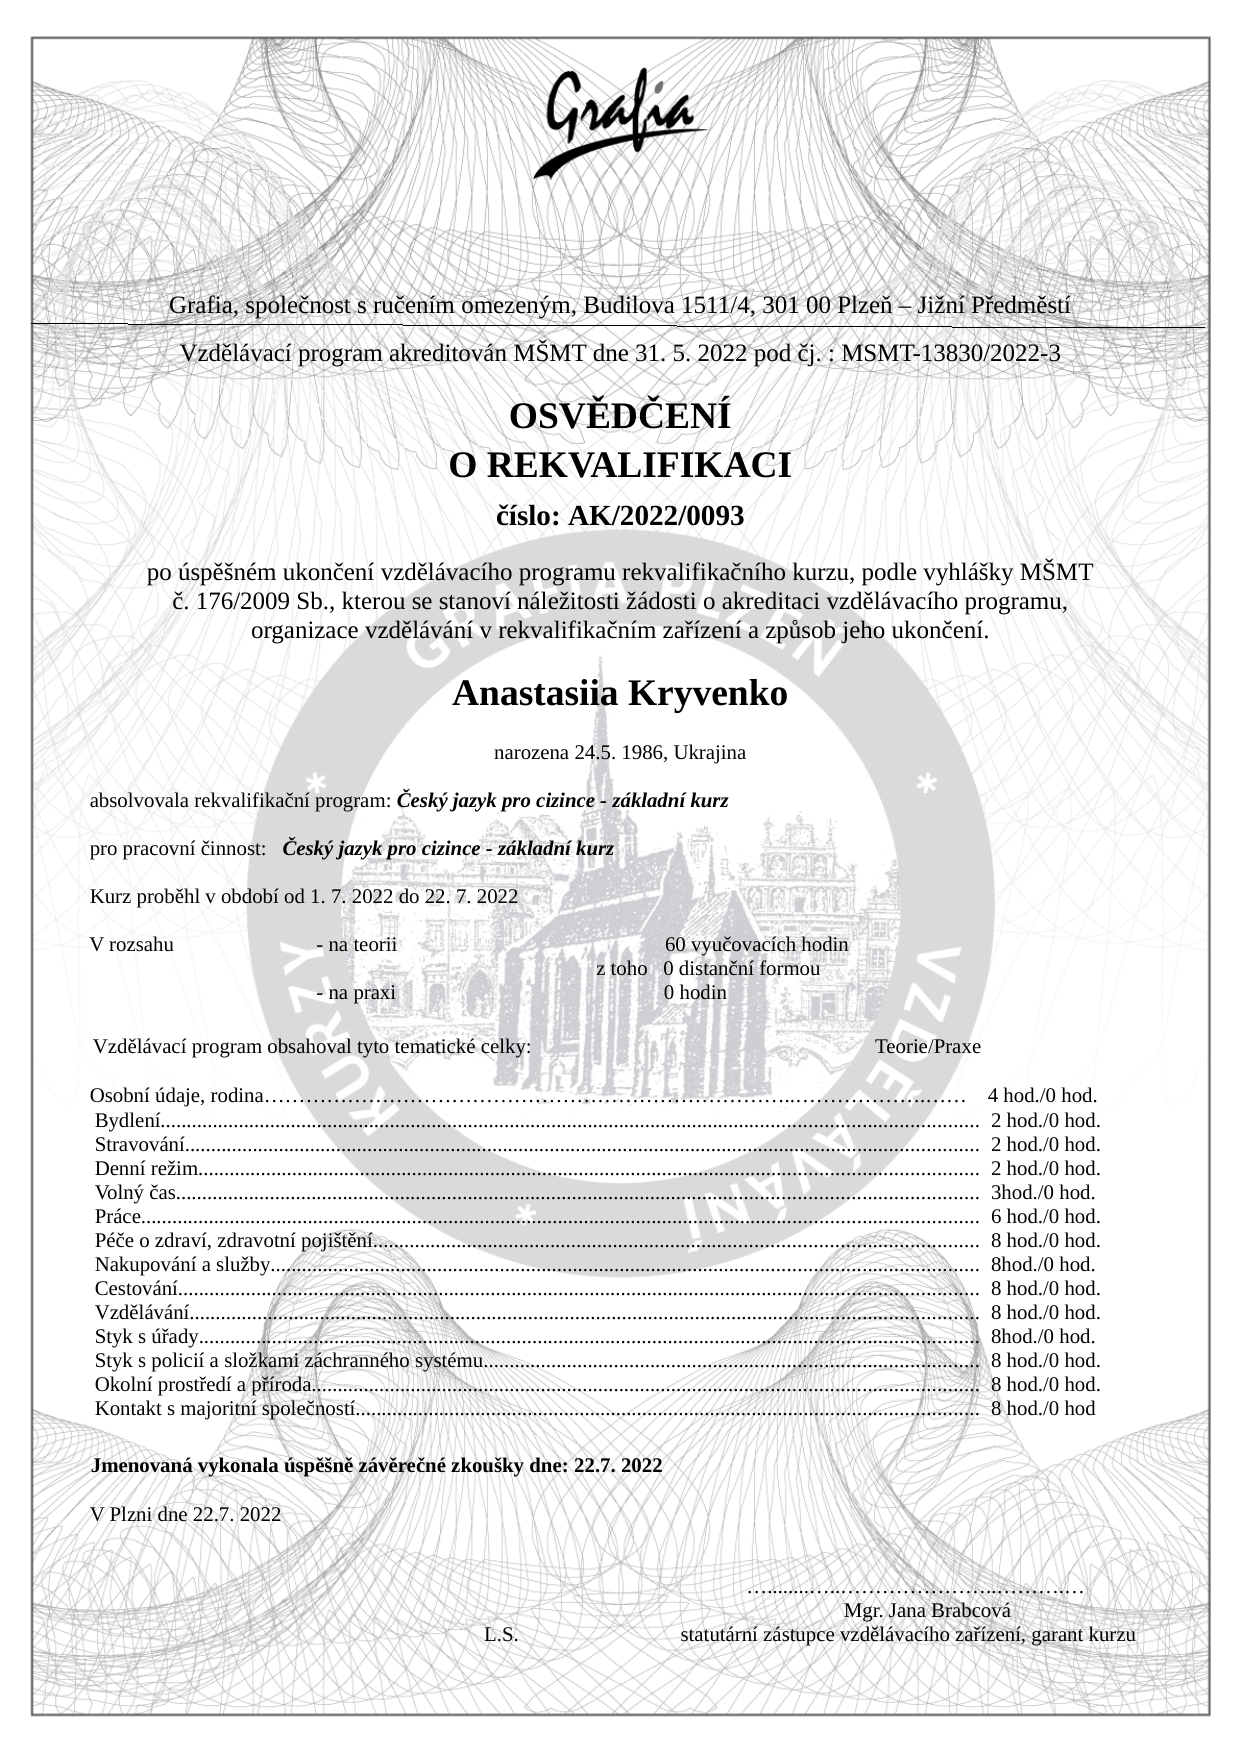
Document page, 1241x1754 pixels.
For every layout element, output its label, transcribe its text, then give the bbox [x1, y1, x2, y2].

text V rozsahu - na teorii 60 vyučovacích hodin [0, 932, 1240, 956]
text Práce 6 hod./0 hod. [94, 1204, 1240, 1228]
text Nakupování a služby 8hod./0 hod. [94, 1252, 1240, 1276]
text Stravování 2 hod./0 hod. [94, 1132, 1240, 1156]
text Péče o zdraví, zdravotní pojištění 8 hod./0 hod. [94, 1228, 1240, 1252]
text Jmenovaná vykonala úspěšně závěrečné zkoušky dne: 22.7. 2022 [0, 1449, 1240, 1478]
text z toho 0 distanční formou [0, 956, 1240, 980]
text Bydlení 2 hod./0 hod. [94, 1107, 1240, 1132]
text Volný čas 3hod./0 hod. [94, 1180, 1240, 1204]
text Mgr. Jana Brabcová [0, 1598, 1240, 1622]
text narozena 24.5. 1986, Ukrajina [0, 739, 1240, 764]
text Vzdělávací program obsahoval tyto tematické celky: Teorie/Praxe [0, 1031, 1240, 1059]
text číslo: AK/2022/0093 [0, 498, 1240, 531]
text - na praxi 0 hodin [0, 980, 1240, 1004]
text Grafia, společnost s ručením omezeným, Budilova 1511/4, 301 00 Plzeň – Jižní Předměstí [0, 290, 1240, 319]
text Styk s úřady 8hod./0 hod. [94, 1324, 1240, 1348]
text Kontakt s majoritní společností 8 hod./0 hod [94, 1396, 1240, 1420]
text Denní režim 2 hod./0 hod. [94, 1156, 1240, 1180]
text organizace vzdělávání v rekvalifikačním zařízení a způsob jeho ukončení. [0, 615, 1240, 644]
text Okolní prostředí a příroda 8 hod./0 hod. [94, 1372, 1240, 1396]
text Anastasiia Kryvenko [0, 670, 1240, 713]
text absolvovala rekvalifikační program: Český jazyk pro cizince - základní kurz [0, 788, 1240, 812]
text po úspěšném ukončení vzdělávacího programu rekvalifikačního kurzu, podle vyhlášky MŠMT [0, 557, 1240, 586]
picture [0, 0, 1241, 1754]
text …........…..…………………..……….… [0, 1574, 1240, 1598]
text Styk s policií a složkami záchranného systému 8 hod./0 hod. [94, 1348, 1240, 1372]
text č. 176/2009 Sb., kterou se stanoví náležitosti žádosti o akreditaci vzdělávacího programu, [0, 586, 1240, 615]
text Vzdělávání 8 hod./0 hod. [94, 1300, 1240, 1324]
text Vzdělávací program akreditován MŠMT dne 31. 5. 2022 pod čj. : MSMT-13830/2022-3 [0, 338, 1240, 367]
text Osobní údaje, rodina…………………………………………………………………..……………….…… 4 hod./0 hod. [0, 1083, 1240, 1107]
text V Plzni dne 22.7. 2022 [0, 1502, 1240, 1526]
text pro pracovní činnost: Český jazyk pro cizince - základní kurz [0, 836, 1240, 860]
text Cestování 8 hod./0 hod. [94, 1276, 1240, 1300]
text OSVĚDČENÍ [0, 393, 1240, 436]
text Kurz proběhl v období od 1. 7. 2022 do 22. 7. 2022 [0, 884, 1240, 908]
text O REKVALIFIKACI [0, 442, 1240, 485]
text L.S. statutární zástupce vzdělávacího zařízení, garant kurzu [0, 1622, 1240, 1646]
